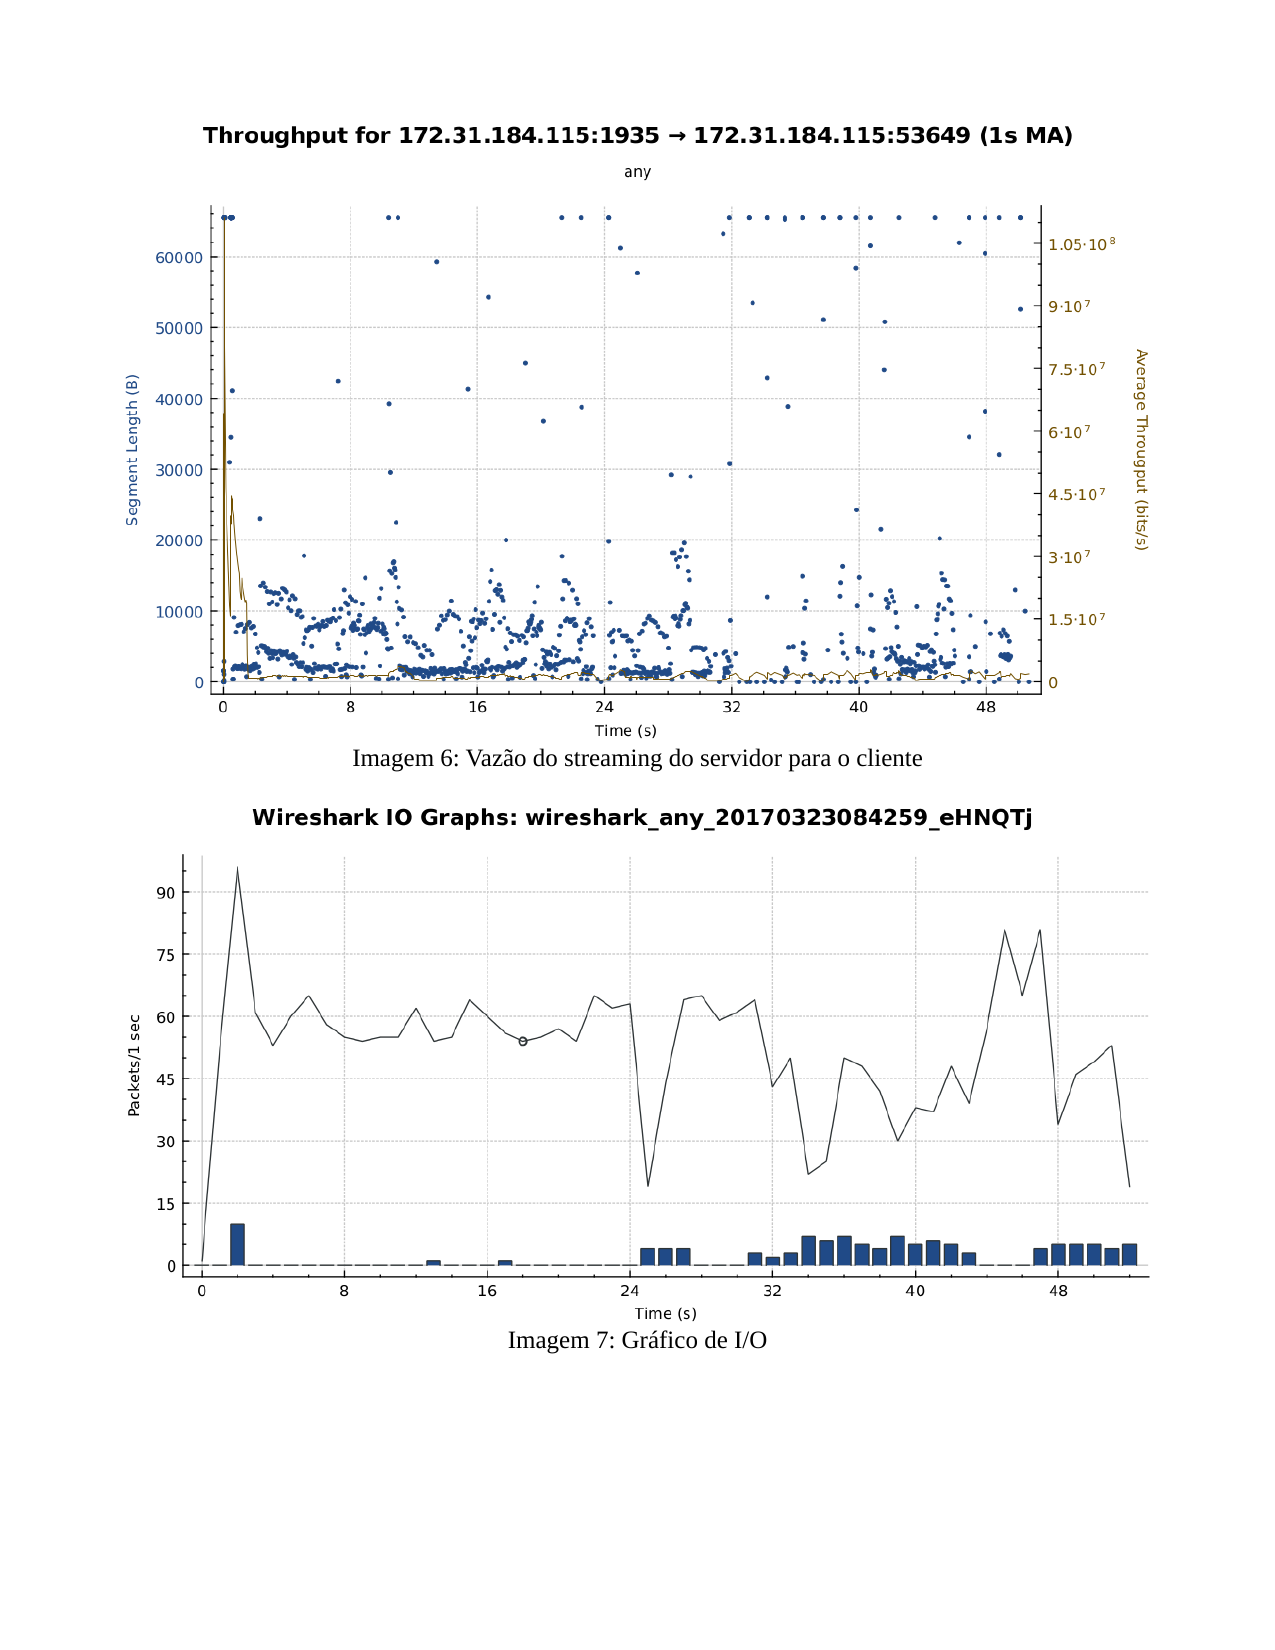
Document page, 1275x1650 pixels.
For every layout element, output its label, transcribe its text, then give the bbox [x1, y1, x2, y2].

text Imagem 7: Gráfico de I/O [118, 800, 1157, 1353]
picture [121, 800, 1154, 1325]
picture [118, 118, 1157, 743]
text Imagem 6: Vazão do streaming do servidor para o cliente [118, 743, 1157, 771]
